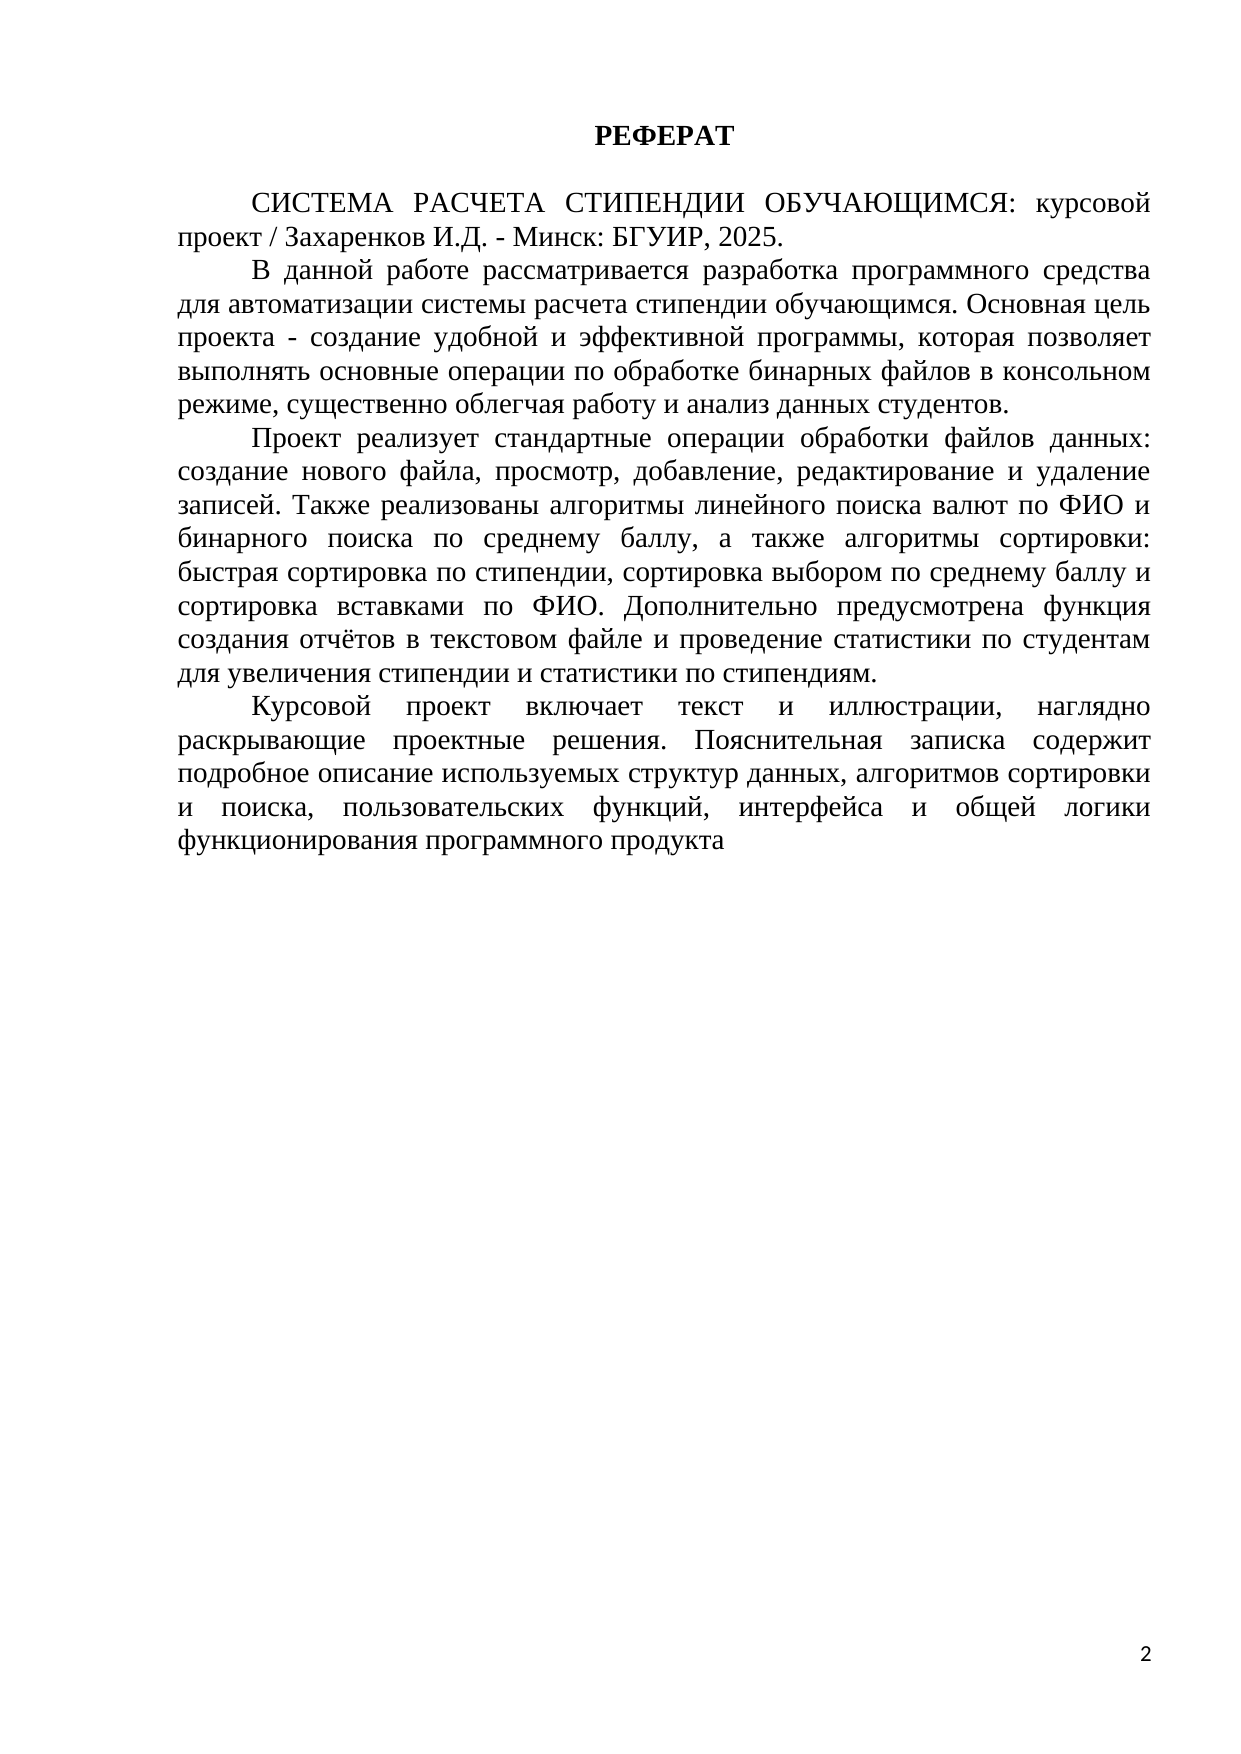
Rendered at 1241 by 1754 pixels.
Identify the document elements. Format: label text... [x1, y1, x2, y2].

text СИСТЕМА РАСЧЕТА СТИПЕНДИИ ОБУЧАЮЩИМСЯ: курсовой проект / Захаренков И.Д. - Минск: БГУИР, 2025. [177, 185, 1152, 252]
text Проект реализует стандартные операции обработки файлов данных: создание нового файла, просмотр, добавление, редактирование и удаление записей. Также реализованы алгоритмы линейного поиска валют по ФИО и бинарного поиска по среднему баллу, а также алгоритмы сортировки: быстрая сортировка по стипендии, сортировка выбором по среднему баллу и сортировка вставками по ФИО. Дополнительно предусмотрена функция создания отчётов в текстовом файле и проведение статистики по студентам для увеличения стипендии и статистики по стипендиям. [177, 420, 1152, 688]
text Курсовой проект включает текст и иллюстрации, наглядно раскрывающие проектные решения. Пояснительная записка содержит подробное описание используемых структур данных, алгоритмов сортировки и поиска, пользовательских функций, интерфейса и общей логики функционирования программного продукта [177, 688, 1152, 856]
text В данной работе рассматривается разработка программного средства для автоматизации системы расчета стипендии обучающимся. Основная цель проекта - создание удобной и эффективной программы, которая позволяет выполнять основные операции по обработке бинарных файлов в консольном режиме, существенно облегчая работу и анализ данных студентов. [177, 252, 1152, 420]
text РЕФЕРАТ [177, 118, 1152, 152]
